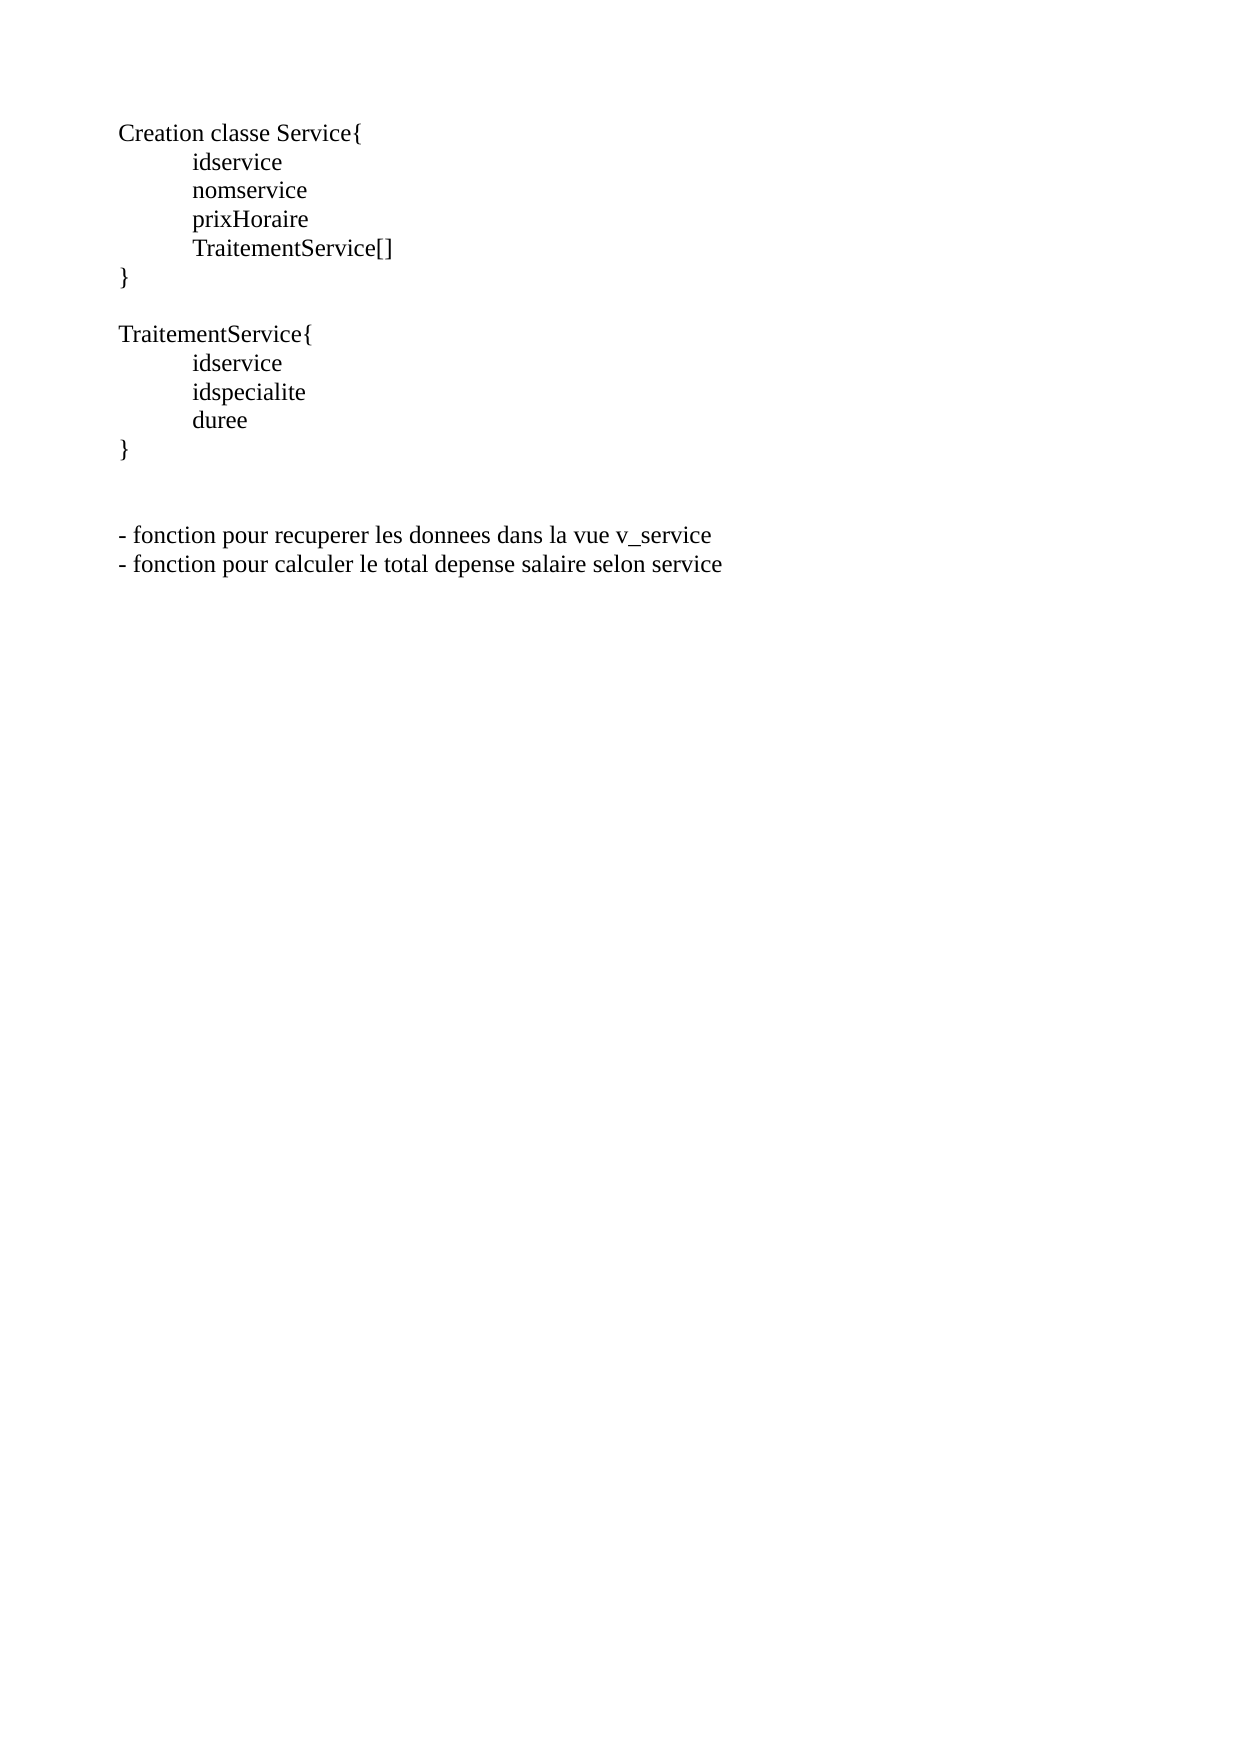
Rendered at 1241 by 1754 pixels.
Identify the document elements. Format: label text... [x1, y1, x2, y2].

text TraitementService{ [118, 319, 1122, 348]
text } [118, 434, 1122, 463]
text Creation classe Service{ [118, 118, 1122, 147]
text idservice [118, 348, 1122, 377]
text prixHoraire [118, 204, 1122, 233]
text idservice [118, 147, 1122, 176]
text nomservice [118, 176, 1122, 204]
text - fonction pour calculer le total depense salaire selon service [118, 549, 1122, 578]
text TraitementService[] [118, 233, 1122, 262]
text duree [118, 406, 1122, 434]
text } [118, 262, 1122, 291]
text idspecialite [118, 377, 1122, 406]
text - fonction pour recuperer les donnees dans la vue v_service [118, 521, 1122, 549]
